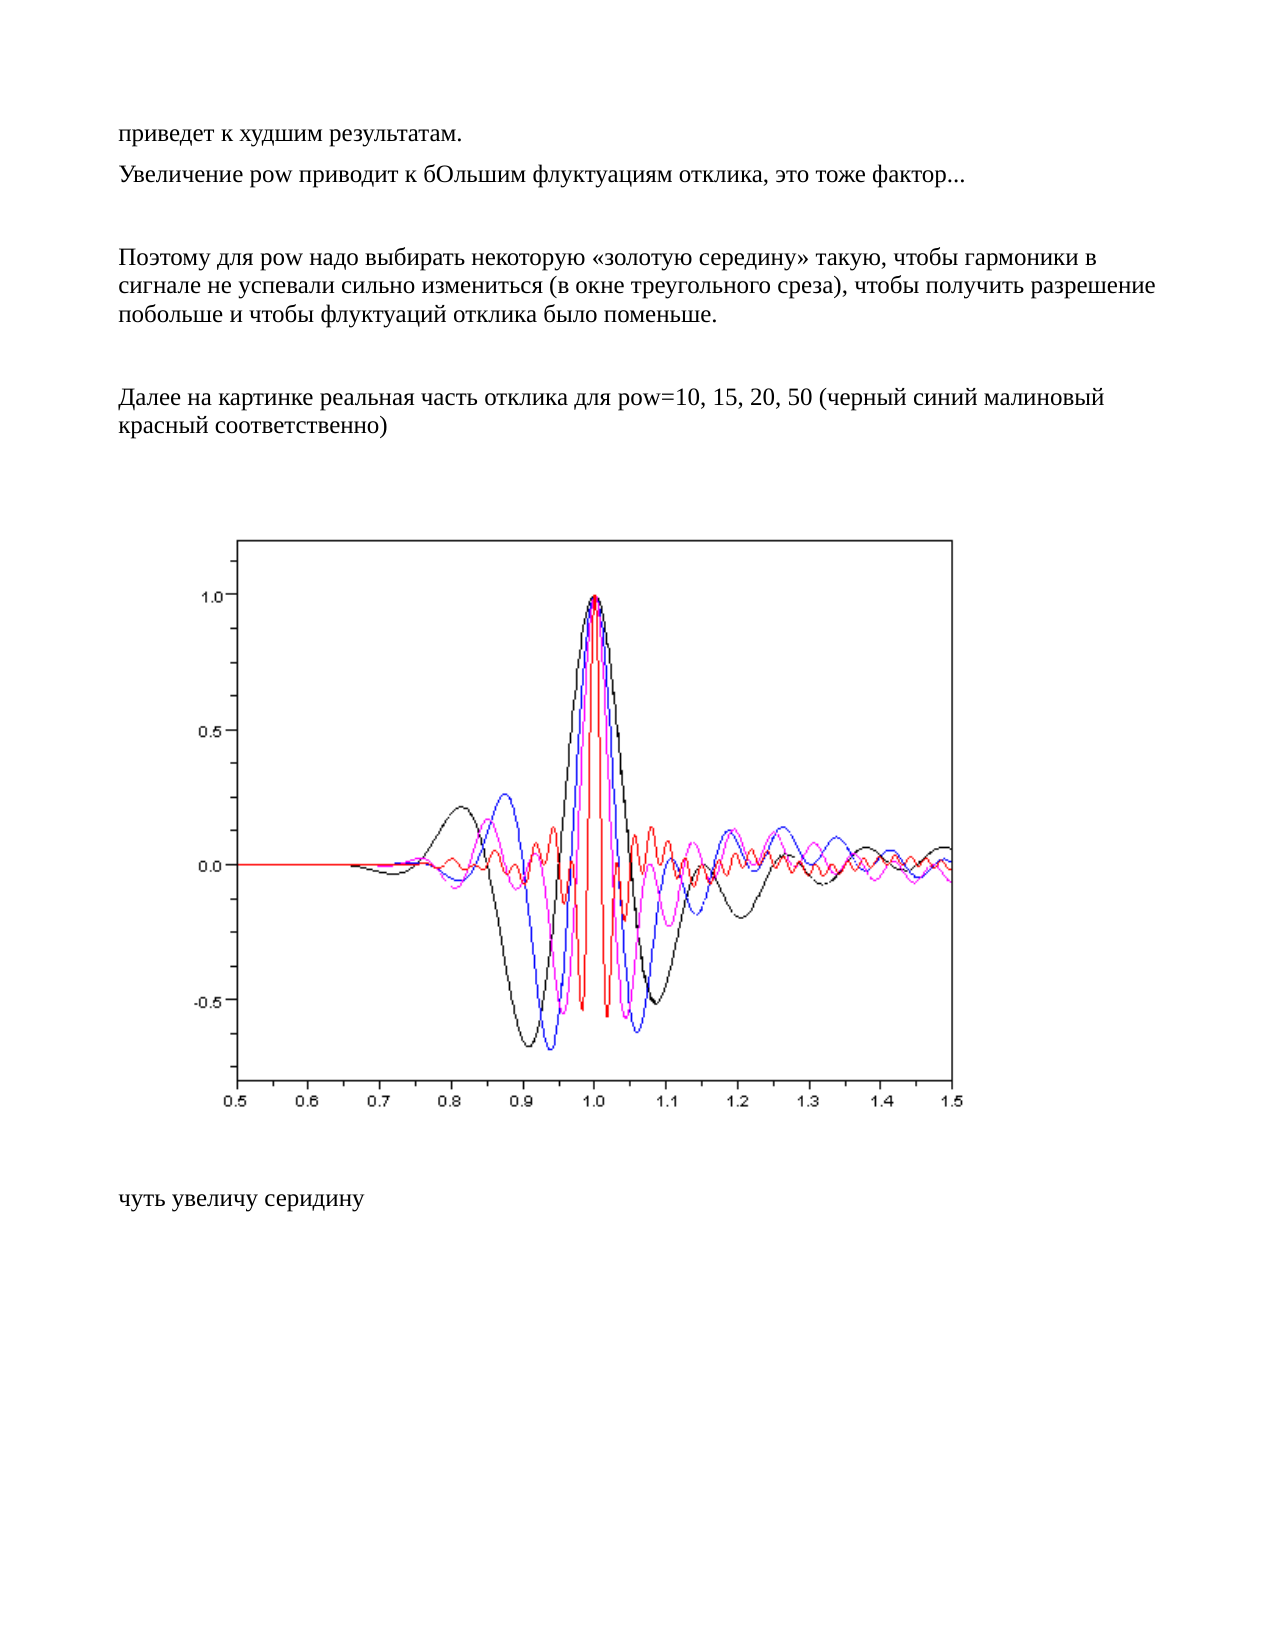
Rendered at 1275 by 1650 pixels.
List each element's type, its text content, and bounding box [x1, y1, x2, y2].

text Далее на картинке реальная часть отклика для pow=10, 15, 20, 50 (черный синий малиновый красный соответственно) [118, 382, 1157, 439]
text приведет к худшим результатам. [118, 118, 1157, 147]
text Поэтому для pow надо выбирать некоторую «золотую середину» такую, чтобы гармоники в сигнале не успевали сильно измениться (в окне треугольного среза), чтобы получить разрешение побольше и чтобы флуктуаций отклика было поменьше. [118, 242, 1157, 328]
text Увеличение pow приводит к бОльшим флуктуациям отклика, это тоже фактор... [118, 159, 1157, 188]
text чуть увеличу серидину [118, 1183, 1157, 1212]
picture [118, 451, 1072, 1171]
